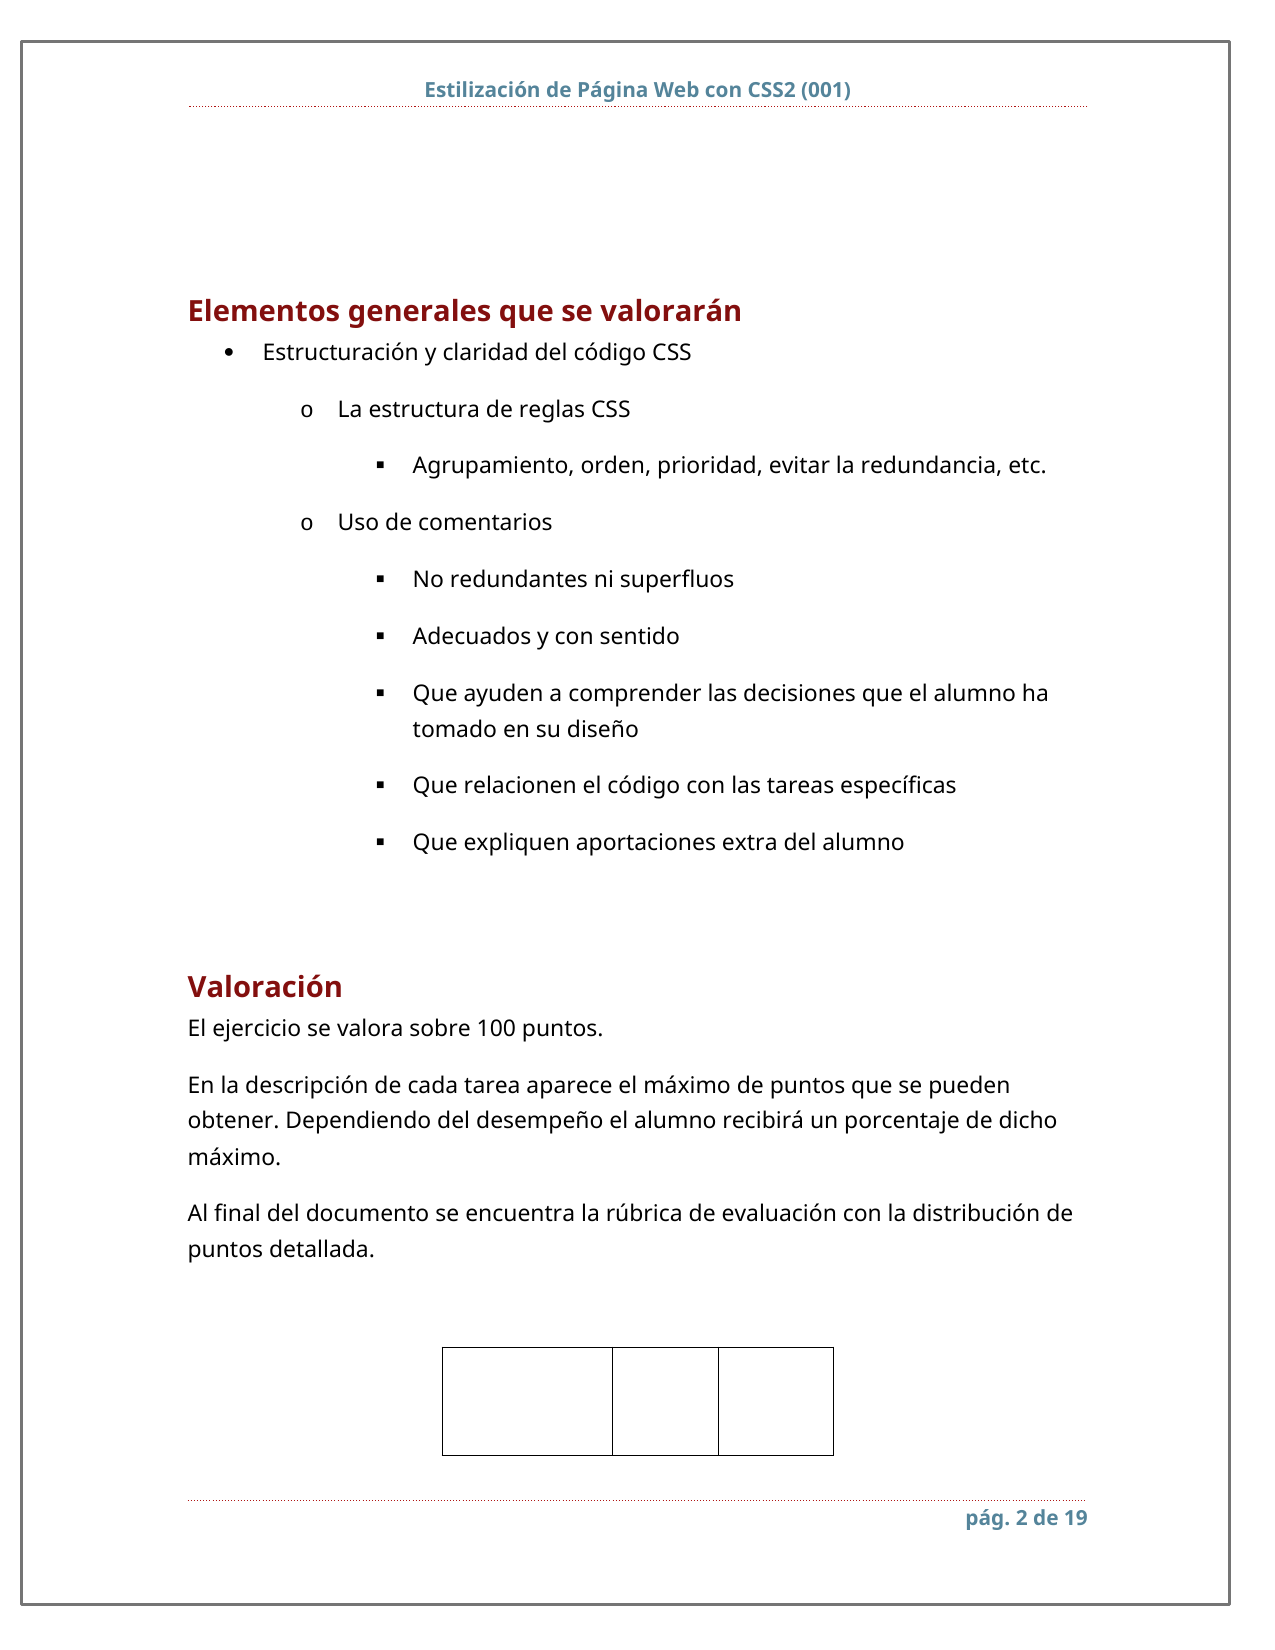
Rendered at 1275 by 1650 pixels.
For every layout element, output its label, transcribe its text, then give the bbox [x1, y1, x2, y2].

list Que relacionen el código con las tareas específicas [375, 769, 1087, 801]
table_header calificación [443, 1348, 612, 1454]
list Que expliquen aportaciones extra del alumno [375, 826, 1087, 857]
text El ejercicio se valora sobre 100 puntos. [187, 1012, 1087, 1043]
list Que ayuden a comprender las decisiones que el alumno ha tomado en su diseño [375, 677, 1087, 744]
subtitle Valoración [187, 966, 1087, 1006]
list No redundantes ni superfluos [375, 563, 1087, 594]
table_header mínimo [613, 1348, 718, 1454]
text Al final del documento se encuentra la rúbrica de evaluación con la distribución de puntos detallada. [187, 1197, 1087, 1264]
list Adecuados y con sentido [375, 620, 1087, 651]
table_header máximo [719, 1348, 833, 1454]
subtitle Elementos generales que se valorarán [187, 290, 1087, 330]
list La estructura de reglas CSS [300, 392, 1087, 424]
text En la descripción de cada tarea aparece el máximo de puntos que se pueden obtener. Dependiendo del desempeño el alumno recibirá un porcentaje de dicho máximo. [187, 1068, 1087, 1172]
list Uso de comentarios [300, 506, 1087, 537]
list Estructuración y claridad del código CSS [225, 336, 1087, 367]
list Agrupamiento, orden, prioridad, evitar la redundancia, etc. [375, 449, 1087, 481]
